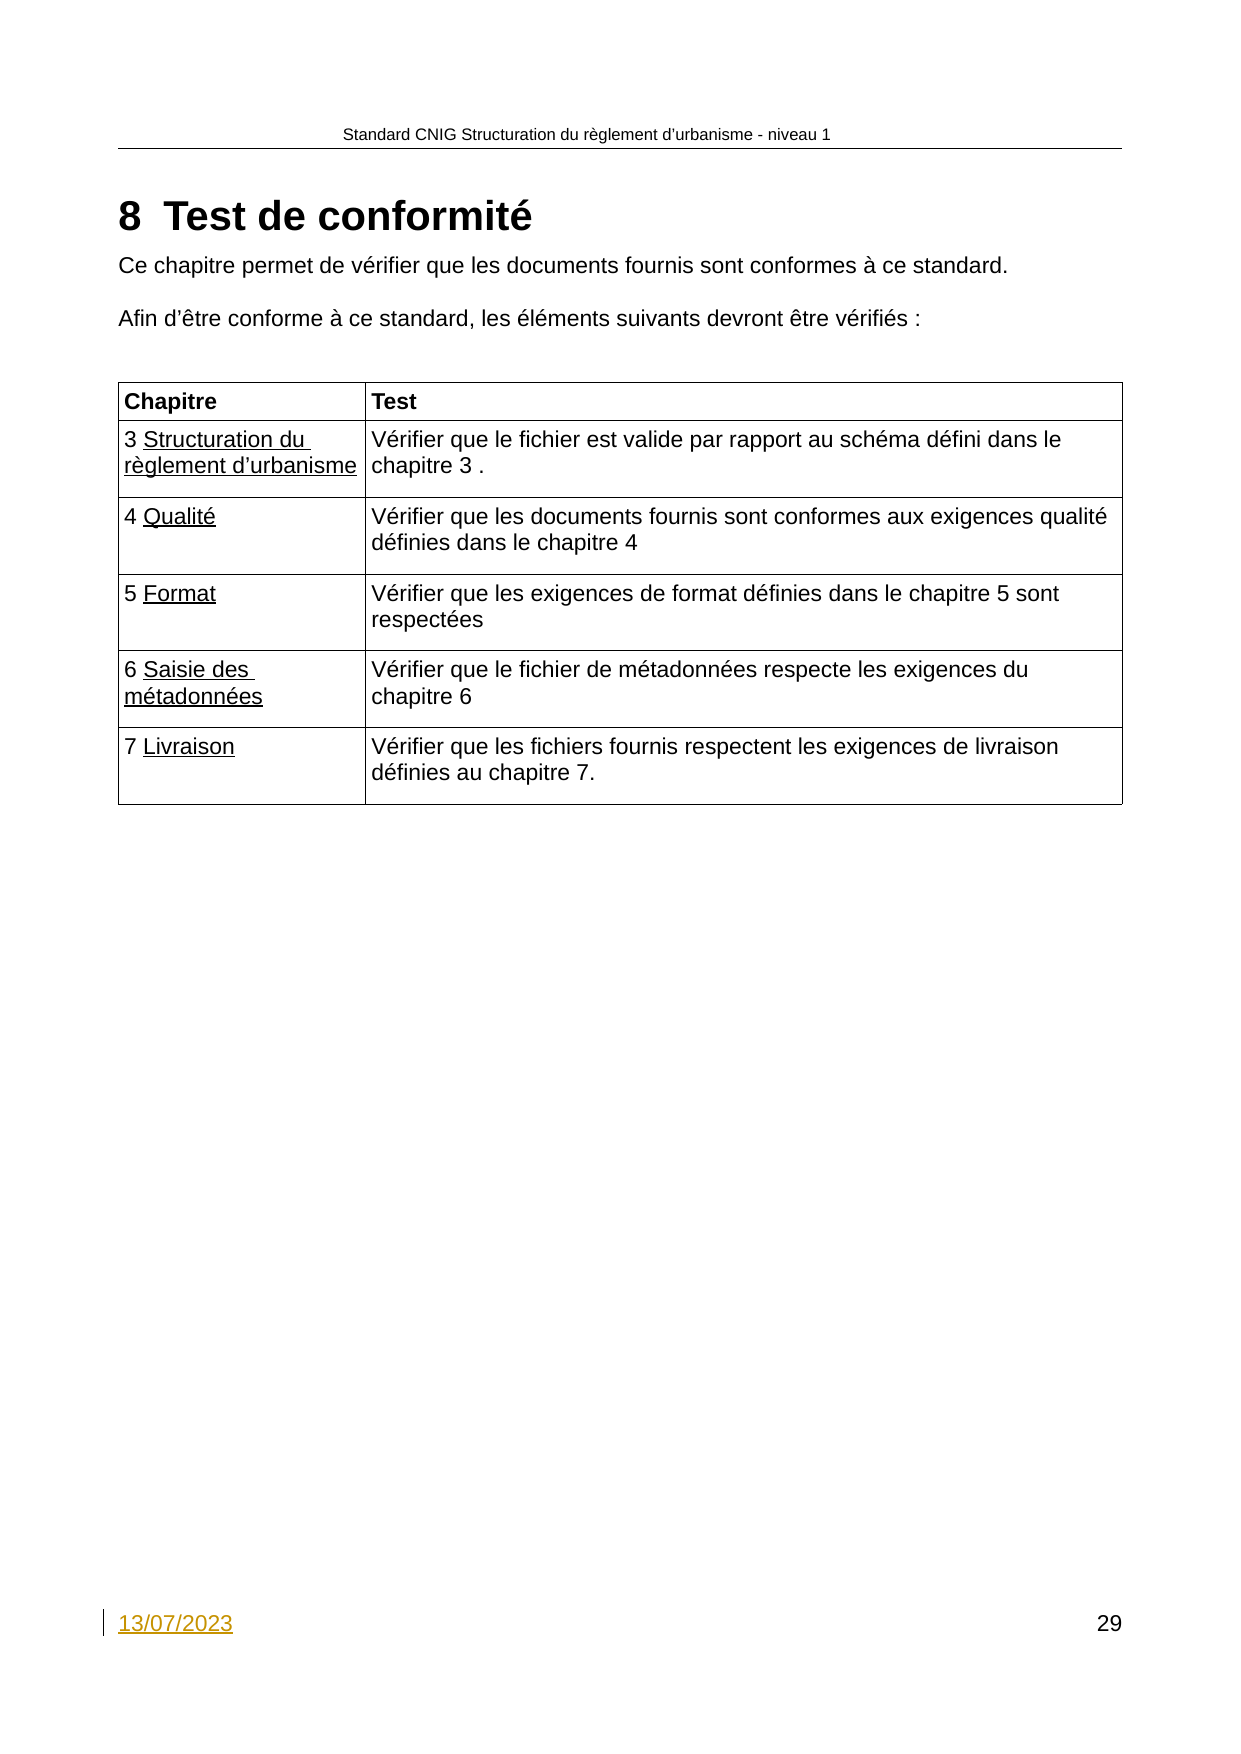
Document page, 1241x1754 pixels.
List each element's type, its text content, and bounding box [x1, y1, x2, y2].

table_cell 7 Livraison [119, 728, 365, 804]
table_header Test [366, 383, 1122, 420]
table_header Chapitre [119, 383, 365, 420]
table_cell Vérifier que les exigences de format définies dans le chapitre 5 sont respectées [366, 575, 1122, 650]
table_cell 6 Saisie des métadonnées [119, 651, 365, 727]
table_cell Vérifier que le fichier est valide par rapport au schéma défini dans le chapitre 3 . [366, 421, 1122, 497]
table_cell 5 Format [119, 575, 365, 650]
table_cell 3 Structuration du règlement d’urbanisme [119, 421, 365, 497]
table_cell Vérifier que les fichiers fournis respectent les exigences de livraison définies au chapitre 7. [366, 728, 1122, 804]
table_cell Vérifier que les documents fournis sont conformes aux exigences qualité définies dans le chapitre 4 [366, 498, 1122, 574]
text Afin d’être conforme à ce standard, les éléments suivants devront être vérifiés : [118, 304, 1122, 331]
text Ce chapitre permet de vérifier que les documents fournis sont conformes à ce standard. [118, 252, 1122, 278]
subtitle Test de conformité [118, 191, 1122, 239]
table_cell Vérifier que le fichier de métadonnées respecte les exigences du chapitre 6 [366, 651, 1122, 727]
table_cell 4 Qualité [119, 498, 365, 574]
